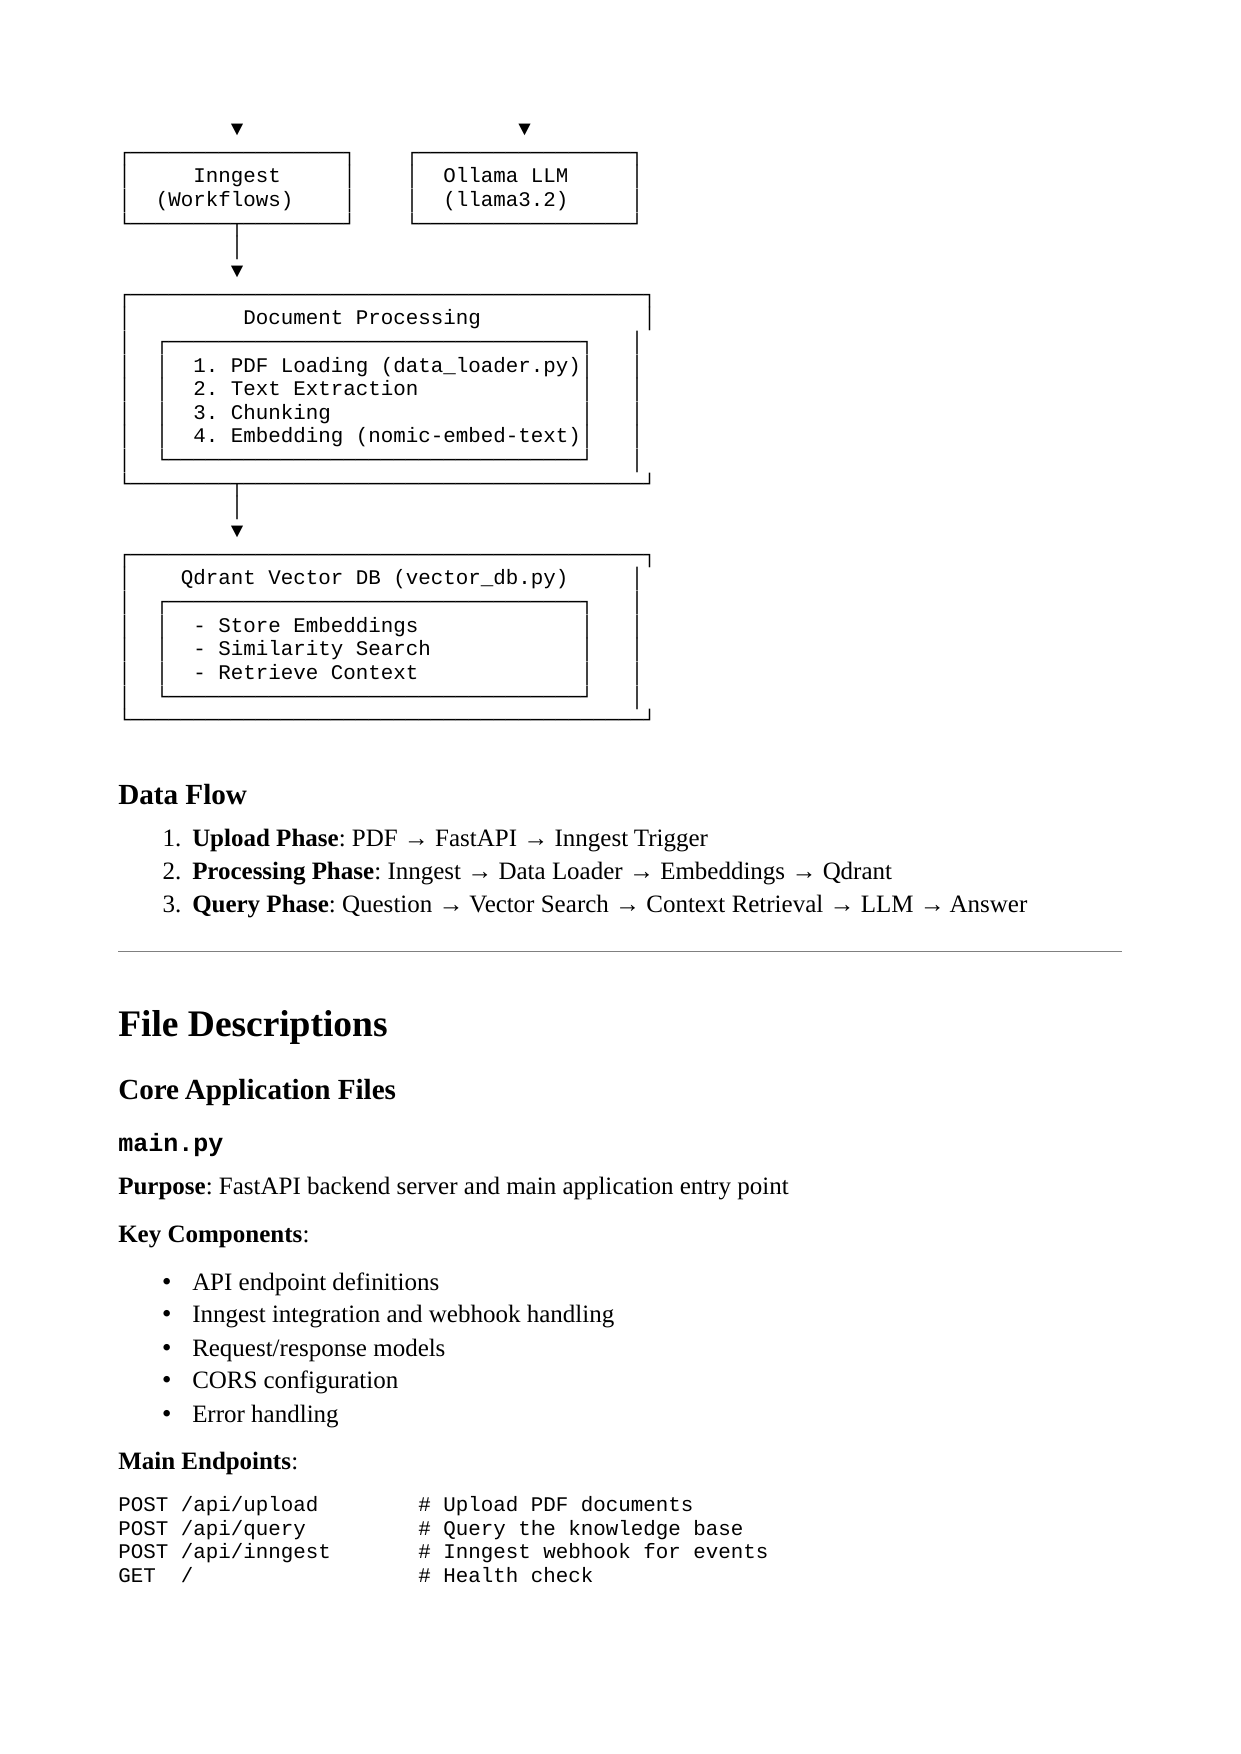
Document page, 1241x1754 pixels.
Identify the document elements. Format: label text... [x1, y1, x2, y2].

text │ │ 2. Text Extraction │ │ [118, 378, 1122, 402]
text │ │ - Store Embeddings │ │ [587, 615, 636, 638]
text │ │ 1. PDF Loading (data_loader.py)│ │ [118, 354, 1122, 378]
text Main Endpoints: [118, 1446, 1122, 1475]
text │ │ 4. Embedding (nomic-embed-text)│ │ [118, 426, 1122, 449]
text ┌─────────────────────────────────────────┐ [118, 544, 1122, 567]
text │ └─────────────────────────────────┘ │ [637, 686, 1122, 709]
list API endpoint definitions [162, 1267, 1122, 1295]
text │ └─────────────────────────────────┘ │ [162, 686, 586, 696]
text │ ┌─────────────────────────────────┐ │ [162, 342, 586, 354]
text Key Components: [118, 1219, 1122, 1248]
text │ ┌─────────────────────────────────┐ │ [118, 591, 1122, 615]
subtitle File Descriptions [118, 1002, 1122, 1045]
text └────────┬────────────────────────────────┘ [118, 473, 236, 496]
text ▼ ▼ [118, 118, 1122, 142]
text └────────┬────────┘ └─────────────────┘ [118, 213, 236, 236]
text │ ┌─────────────────────────────────┐ │ [637, 331, 1122, 354]
text ┌─────────────────────────────────────────┐ [118, 284, 1122, 307]
text │ │ 3. Chunking │ │ [587, 402, 636, 426]
text │ Document Processing │ [118, 307, 1122, 331]
list Processing Phase: Inngest → Data Loader → Embeddings → Qdrant [162, 856, 1122, 885]
text POST /api/inngest # Inngest webhook for events [118, 1541, 1122, 1565]
text └─────────────────────────────────────────┘ [118, 709, 1122, 733]
list Query Phase: Question → Vector Search → Context Retrieval → LLM → Answer [162, 889, 1122, 918]
text └────────┬────────────────────────────────┘ [237, 473, 1122, 496]
text └────────┬────────┘ └─────────────────┘ [237, 213, 1122, 236]
text │ [118, 496, 1122, 520]
list CORS configuration [162, 1366, 1122, 1394]
text │ │ - Retrieve Context │ │ [118, 662, 1122, 686]
list Inngest integration and webhook handling [162, 1299, 1122, 1328]
text Purpose: FastAPI backend server and main application entry point [118, 1171, 1122, 1200]
text │ [118, 236, 1122, 260]
list Request/response models [162, 1333, 1122, 1361]
text ▼ [118, 520, 1122, 544]
text └────────┬────────┘ └─────────────────┘ [412, 213, 636, 223]
text │ └─────────────────────────────────┘ │ [118, 449, 1122, 473]
text │ │ 3. Chunking │ │ [637, 402, 1122, 426]
list Upload Phase: PDF → FastAPI → Inngest Trigger [162, 823, 1122, 852]
text └────────┬────────┘ └─────────────────┘ [125, 213, 349, 223]
subtitle Core Application Files [118, 1072, 1122, 1106]
subtitle Data Flow [118, 777, 1122, 811]
text ┌─────────────────┐ ┌─────────────────┐ [118, 142, 1122, 165]
text └────────┬────────────────────────────────┘ [125, 473, 649, 483]
text POST /api/upload # Upload PDF documents [118, 1494, 1122, 1517]
text │ (Workflows) │ │ (llama3.2) │ [118, 189, 1122, 213]
list Error handling [162, 1399, 1122, 1427]
text │ Inngest │ │ Ollama LLM │ [118, 165, 1122, 189]
text GET / # Health check [118, 1565, 1122, 1588]
text │ ┌─────────────────────────────────┐ │ [125, 331, 636, 354]
text POST /api/query # Query the knowledge base [118, 1517, 1122, 1541]
text │ │ 3. Chunking │ │ [162, 402, 586, 426]
text │ │ - Store Embeddings │ │ [637, 615, 1122, 638]
text │ │ 3. Chunking │ │ [125, 402, 161, 426]
text ▼ [118, 260, 1122, 284]
text │ │ - Store Embeddings │ │ [125, 615, 161, 638]
text │ └─────────────────────────────────┘ │ [125, 686, 636, 709]
text │ │ - Similarity Search │ │ [118, 638, 1122, 662]
text │ │ - Store Embeddings │ │ [162, 615, 586, 638]
text │ Qdrant Vector DB (vector_db.py) │ [118, 567, 1122, 591]
subtitle main.py [118, 1131, 1122, 1159]
